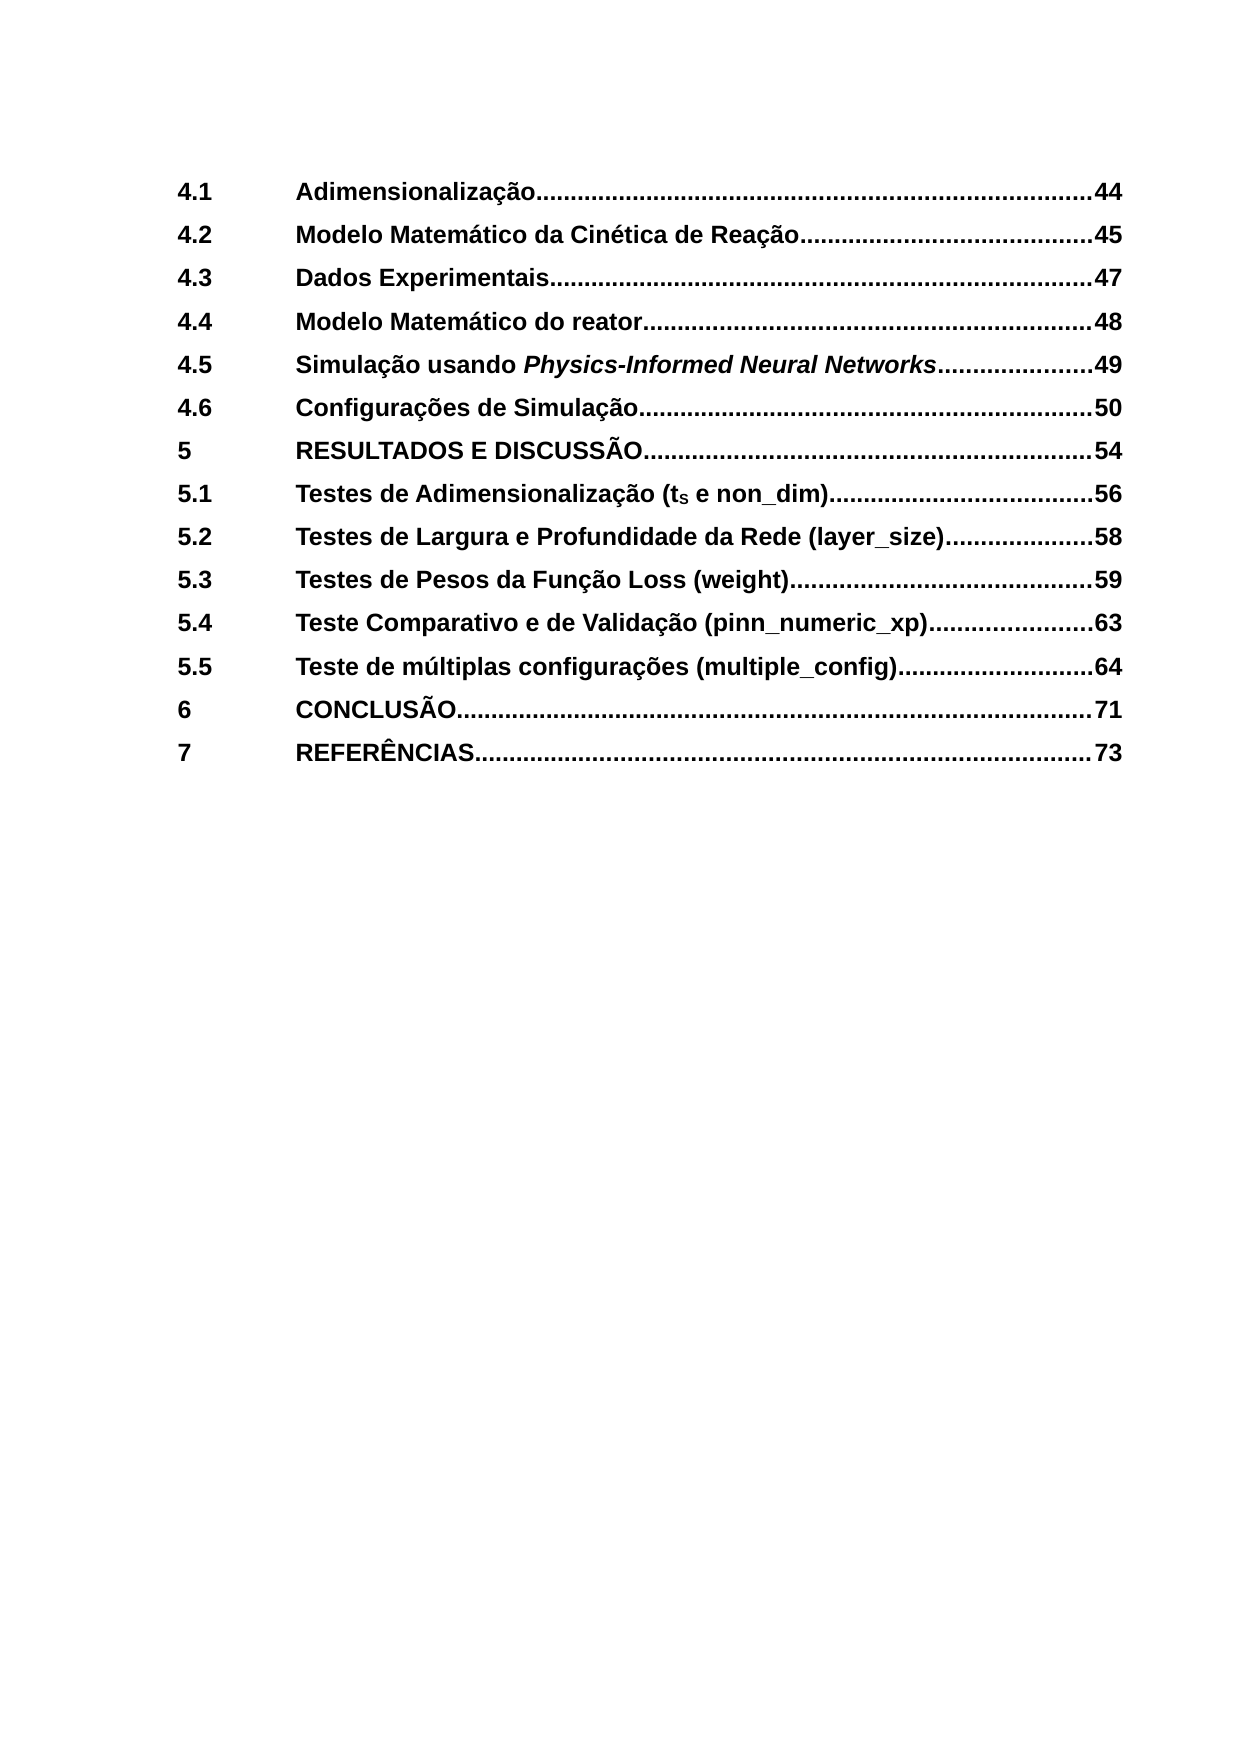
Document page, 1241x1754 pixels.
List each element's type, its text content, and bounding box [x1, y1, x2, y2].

text 4.2 Modelo Matemático da Cinética de Reação 45 [177, 220, 1122, 249]
text 4.1 Adimensionalização 44 [177, 177, 1122, 206]
text 4.3 Dados Experimentais 47 [177, 263, 1122, 292]
text 4.6 Configurações de Simulação 50 [177, 393, 1122, 422]
text 5.4 Teste Comparativo e de Validação (pinn_numeric_xp) 63 [177, 608, 1122, 637]
text 5.3 Testes de Pesos da Função Loss (weight) 59 [177, 565, 1122, 594]
text 5.1 Testes de Adimensionalização (tS e non_dim) 56 [177, 479, 1122, 508]
text 4.5 Simulação usando Physics-Informed Neural Networks 49 [177, 350, 1122, 378]
text 5.5 Teste de múltiplas configurações (multiple_config) 64 [177, 652, 1122, 680]
text 6 Conclusão 71 [177, 695, 1122, 723]
text 7 Referências 73 [177, 738, 1122, 767]
text 5 Resultados e Discussão 54 [177, 436, 1122, 465]
text 4.4 Modelo Matemático do reator 48 [177, 307, 1122, 335]
text 5.2 Testes de Largura e Profundidade da Rede (layer_size) 58 [177, 522, 1122, 551]
